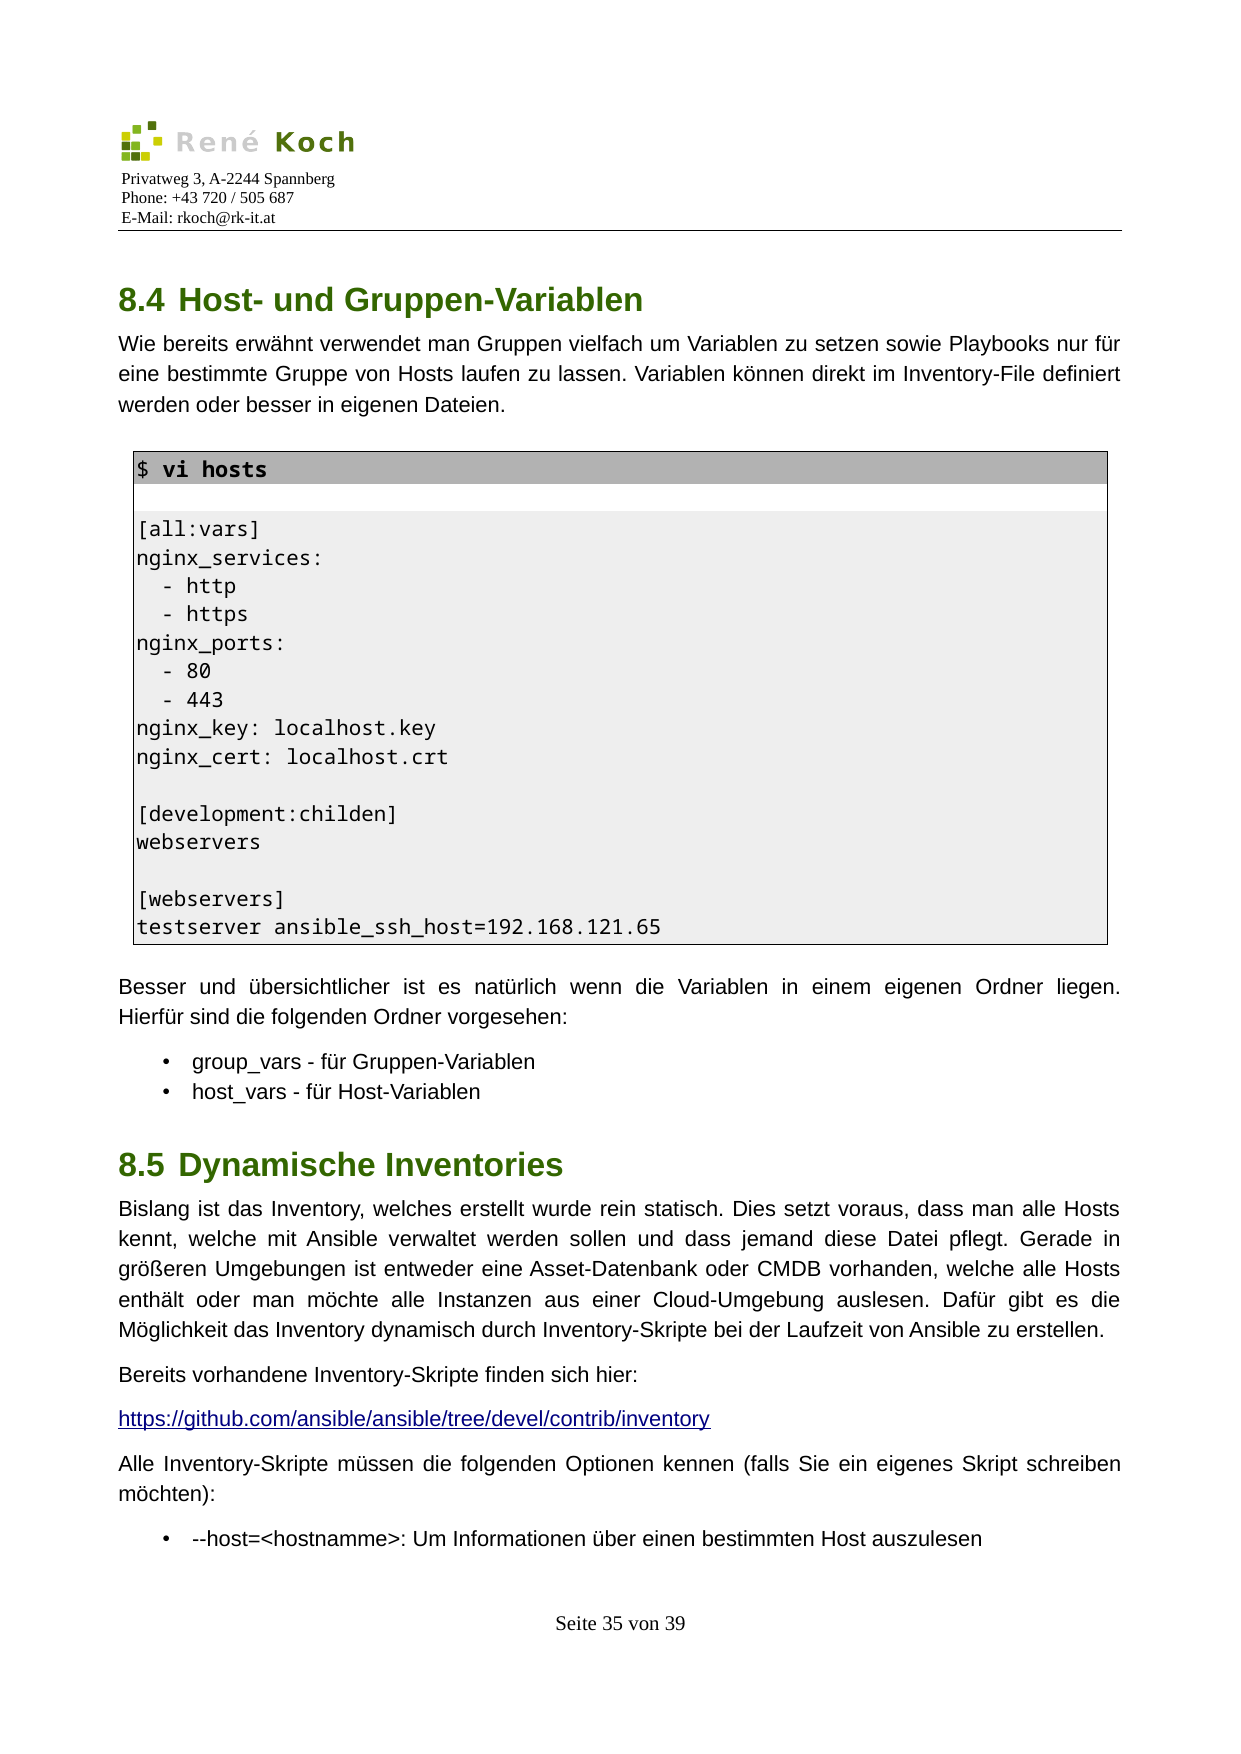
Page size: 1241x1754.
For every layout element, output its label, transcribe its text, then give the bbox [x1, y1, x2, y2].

text testserver ansible_ssh_host=192.168.121.65 [134, 909, 1107, 944]
list --host=<hostnamme>: Um Informationen über einen bestimmten Host auszulesen [162, 1526, 1122, 1551]
list host_vars - für Host-Variablen [162, 1079, 1122, 1104]
text nginx_ports: [134, 625, 1107, 653]
text - http [134, 568, 1107, 596]
subtitle Dynamische Inventories [118, 1145, 1122, 1183]
text Bislang ist das Inventory, welches erstellt wurde rein statisch. Dies setzt voraus, dass man alle Hosts kennt, welche mit Ansible verwaltet werden sollen und dass jemand diese Datei pflegt. Gerade in größeren Umgebungen ist entweder eine Asset-Datenbank oder CMDB vorhanden, welche alle Hosts enthält oder man möchte alle Instanzen aus einer Cloud-Umgebung auslesen. Dafür gibt es die Möglichkeit das Inventory dynamisch durch Inventory-Skripte bei der Laufzeit von Ansible zu erstellen. [118, 1196, 1122, 1342]
subtitle Host- und Gruppen-Variablen [118, 280, 1122, 319]
text - 443 [134, 682, 1107, 710]
text nginx_cert: localhost.crt [134, 739, 1107, 767]
text nginx_key: localhost.key [134, 710, 1107, 739]
text Besser und übersichtlicher ist es natürlich wenn die Variablen in einem eigenen Ordner liegen. Hierfür sind die folgenden Ordner vorgesehen: [118, 974, 1122, 1029]
text Bereits vorhandene Inventory-Skripte finden sich hier: [118, 1362, 1122, 1387]
text Alle Inventory-Skripte müssen die folgenden Optionen kennen (falls Sie ein eigenes Skript schreiben möchten): [118, 1451, 1122, 1507]
text https://github.com/ansible/ansible/tree/devel/contrib/inventory [118, 1406, 1122, 1432]
text [all:vars] [134, 511, 1107, 539]
text webservers [134, 824, 1107, 852]
text - https [134, 596, 1107, 625]
text [development:childen] [134, 796, 1107, 824]
text - 80 [134, 653, 1107, 682]
picture [121, 121, 354, 161]
text nginx_services: [134, 539, 1107, 568]
text Wie bereits erwähnt verwendet man Gruppen vielfach um Variablen zu setzen sowie Playbooks nur für eine bestimmte Gruppe von Hosts laufen zu lassen. Variablen können direkt im Inventory-File definiert werden oder besser in eigenen Dateien. [118, 331, 1122, 417]
list group_vars - für Gruppen-Variablen [162, 1049, 1122, 1074]
text $ vi hosts [134, 452, 1107, 484]
text [webservers] [134, 881, 1107, 909]
